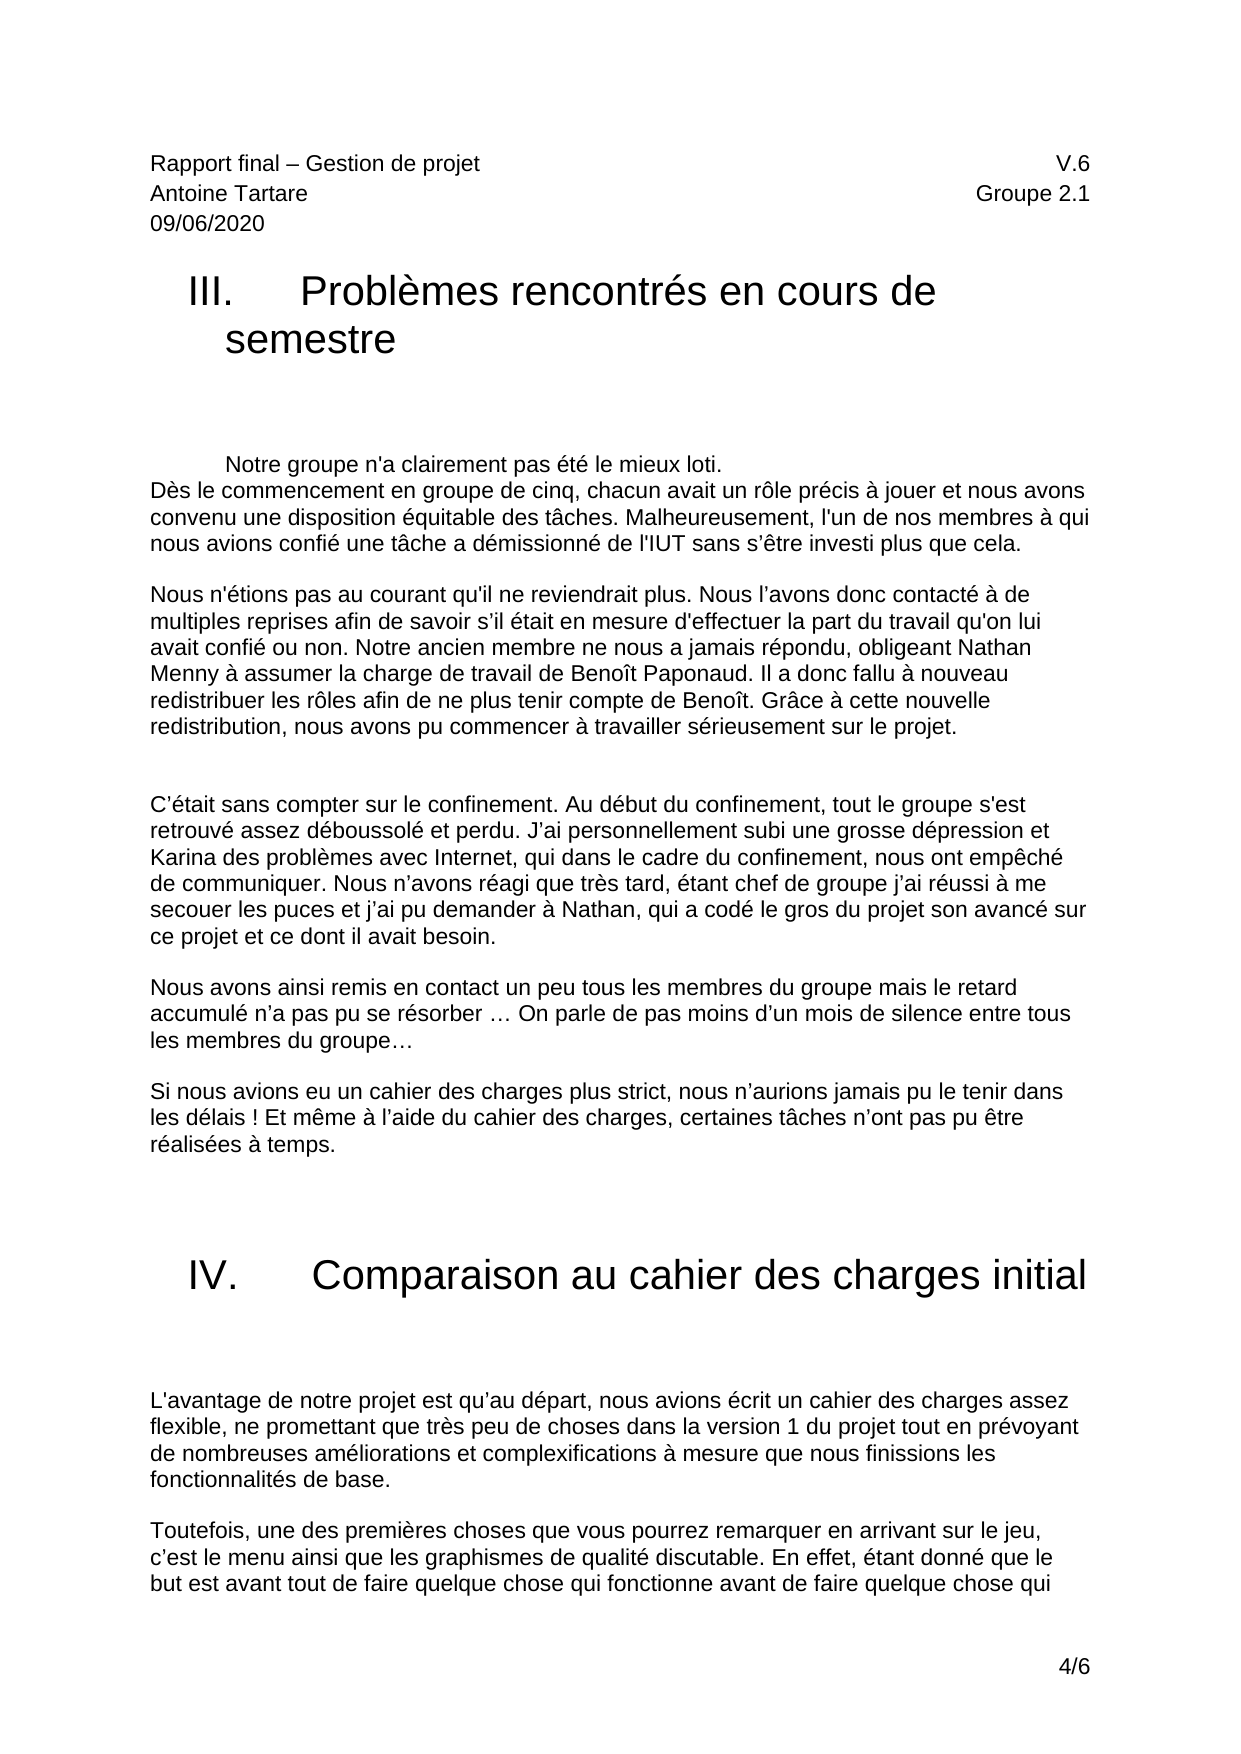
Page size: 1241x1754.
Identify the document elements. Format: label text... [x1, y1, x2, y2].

text C’était sans compter sur le confinement. Au début du confinement, tout le groupe s'est retrouvé assez déboussolé et perdu. J’ai personnellement subi une grosse dépression et Karina des problèmes avec Internet, qui dans le cadre du confinement, nous ont empêché de communiquer. Nous n’avons réagi que très tard, étant chef de groupe j’ai réussi à me secouer les puces et j’ai pu demander à Nathan, qui a codé le gros du projet son avancé sur ce projet et ce dont il avait besoin. [150, 764, 1090, 949]
text Notre groupe n'a clairement pas été le mieux loti. Dès le commencement en groupe de cinq, chacun avait un rôle précis à jouer et nous avons convenu une disposition équitable des tâches. Malheureusement, l'un de nos membres à qui nous avions confié une tâche a démissionné de l'IUT sans s’être investi plus que cela. [150, 451, 1090, 556]
text L'avantage de notre projet est qu’au départ, nous avions écrit un cahier des charges assez flexible, ne promettant que très peu de choses dans la version 1 du projet tout en prévoyant de nombreuses améliorations et complexifications à mesure que nous finissions les fonctionnalités de base. [150, 1387, 1090, 1492]
text Toutefois, une des premières choses que vous pourrez remarquer en arrivant sur le jeu, c’est le menu ainsi que les graphismes de qualité discutable. En effet, étant donné que le but est avant tout de faire quelque chose qui fonctionne avant de faire quelque chose qui [150, 1517, 1090, 1596]
subtitle Comparaison au cahier des charges initial [187, 1250, 1090, 1298]
text Nous n'étions pas au courant qu'il ne reviendrait plus. Nous l’avons donc contacté à de multiples reprises afin de savoir s’il était en mesure d'effectuer la part du travail qu'on lui avait confié ou non. Notre ancien membre ne nous a jamais répondu, obligeant Nathan Menny à assumer la charge de travail de Benoît Paponaud. Il a donc fallu à nouveau redistribuer les rôles afin de ne plus tenir compte de Benoît. Grâce à cette nouvelle redistribution, nous avons pu commencer à travailler sérieusement sur le projet. [150, 581, 1090, 739]
subtitle Problèmes rencontrés en cours de semestre [187, 266, 1090, 362]
text Si nous avions eu un cahier des charges plus strict, nous n’aurions jamais pu le tenir dans les délais ! Et même à l’aide du cahier des charges, certaines tâches n’ont pas pu être réalisées à temps. [150, 1078, 1090, 1157]
text Nous avons ainsi remis en contact un peu tous les membres du groupe mais le retard accumulé n’a pas pu se résorber … On parle de pas moins d’un mois de silence entre tous les membres du groupe… [150, 974, 1090, 1053]
